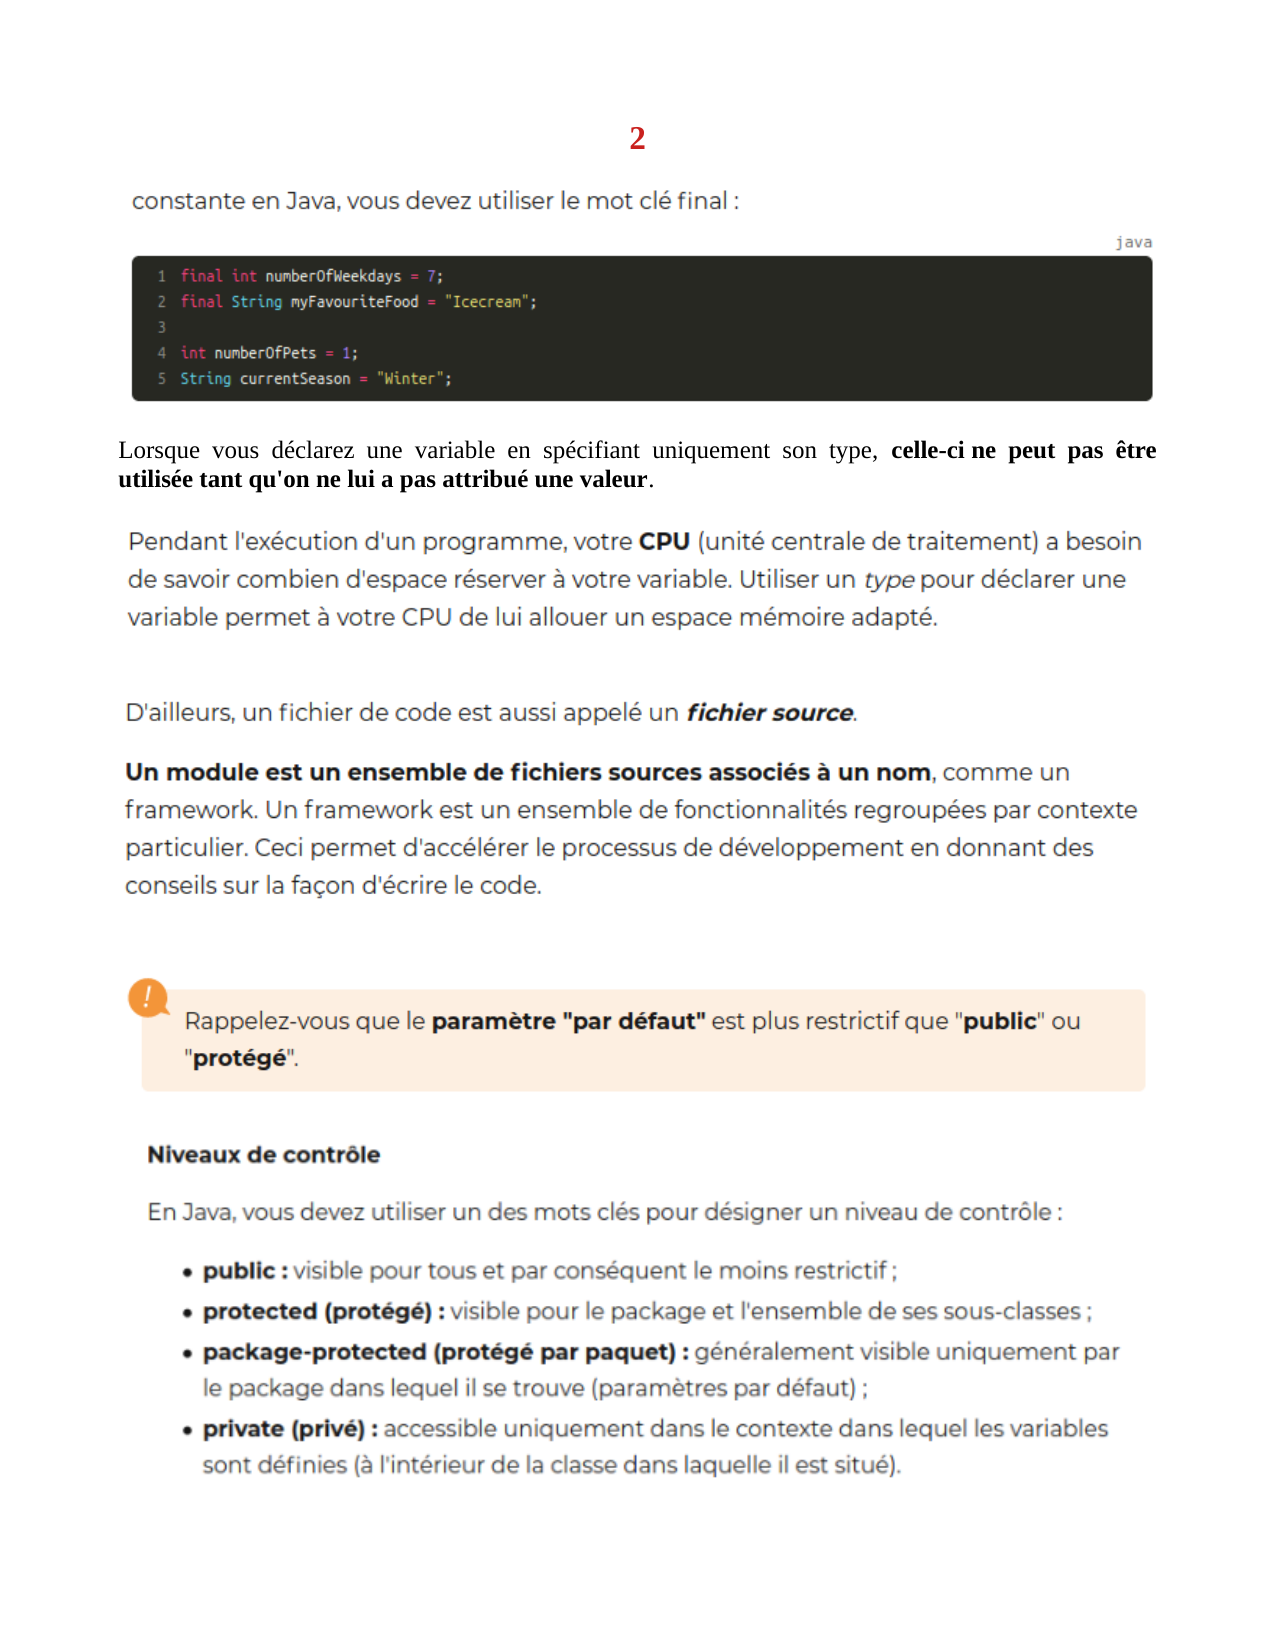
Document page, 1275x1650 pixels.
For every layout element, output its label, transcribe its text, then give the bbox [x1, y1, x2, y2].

picture [133, 1131, 1142, 1490]
picture [118, 692, 1157, 910]
picture [118, 185, 1157, 407]
text Lorsque vous déclarez une variable en spécifiant uniquement son type, celle-ci ne peut pas être utilisée tant qu'on ne lui a pas attribué une valeur. [118, 435, 1157, 492]
picture [118, 967, 1157, 1103]
picture [118, 521, 1157, 636]
text 2 [118, 118, 1157, 156]
